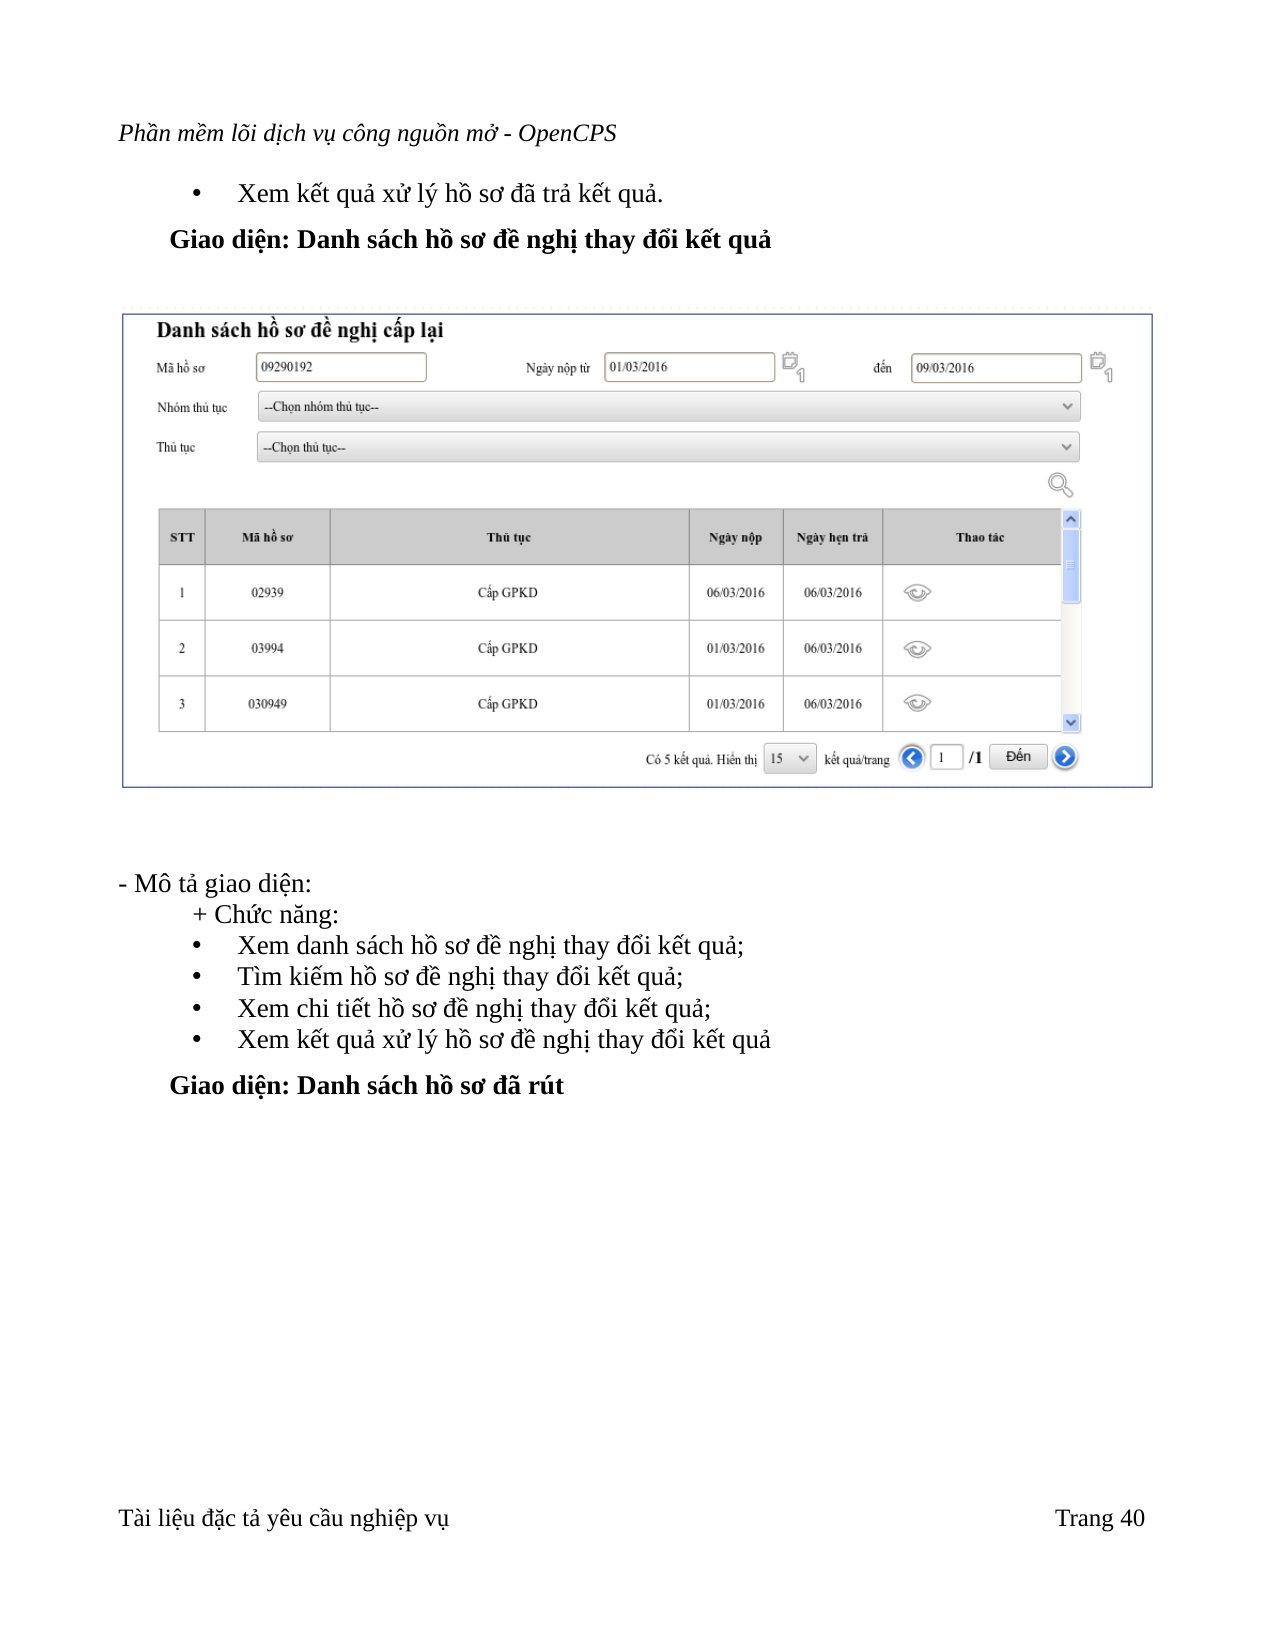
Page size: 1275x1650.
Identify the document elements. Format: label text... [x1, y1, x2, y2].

list Xem chi tiết hồ sơ đề nghị thay đổi kết quả; [192, 992, 1157, 1023]
picture [118, 304, 1157, 791]
list Tìm kiếm hồ sơ đề nghị thay đổi kết quả; [192, 960, 1157, 992]
text + Chức năng: [192, 898, 1157, 929]
subtitle Giao diện: Danh sách hồ sơ đã rút [169, 1069, 1157, 1100]
list Xem kết quả xử lý hồ sơ đề nghị thay đổi kết quả [192, 1023, 1157, 1054]
subtitle Giao diện: Danh sách hồ sơ đề nghị thay đổi kết quả [169, 223, 1157, 254]
text - Mô tả giao diện: [118, 867, 1157, 898]
list Xem kết quả xử lý hồ sơ đã trả kết quả. [192, 177, 1157, 208]
list Xem danh sách hồ sơ đề nghị thay đổi kết quả; [192, 929, 1157, 960]
